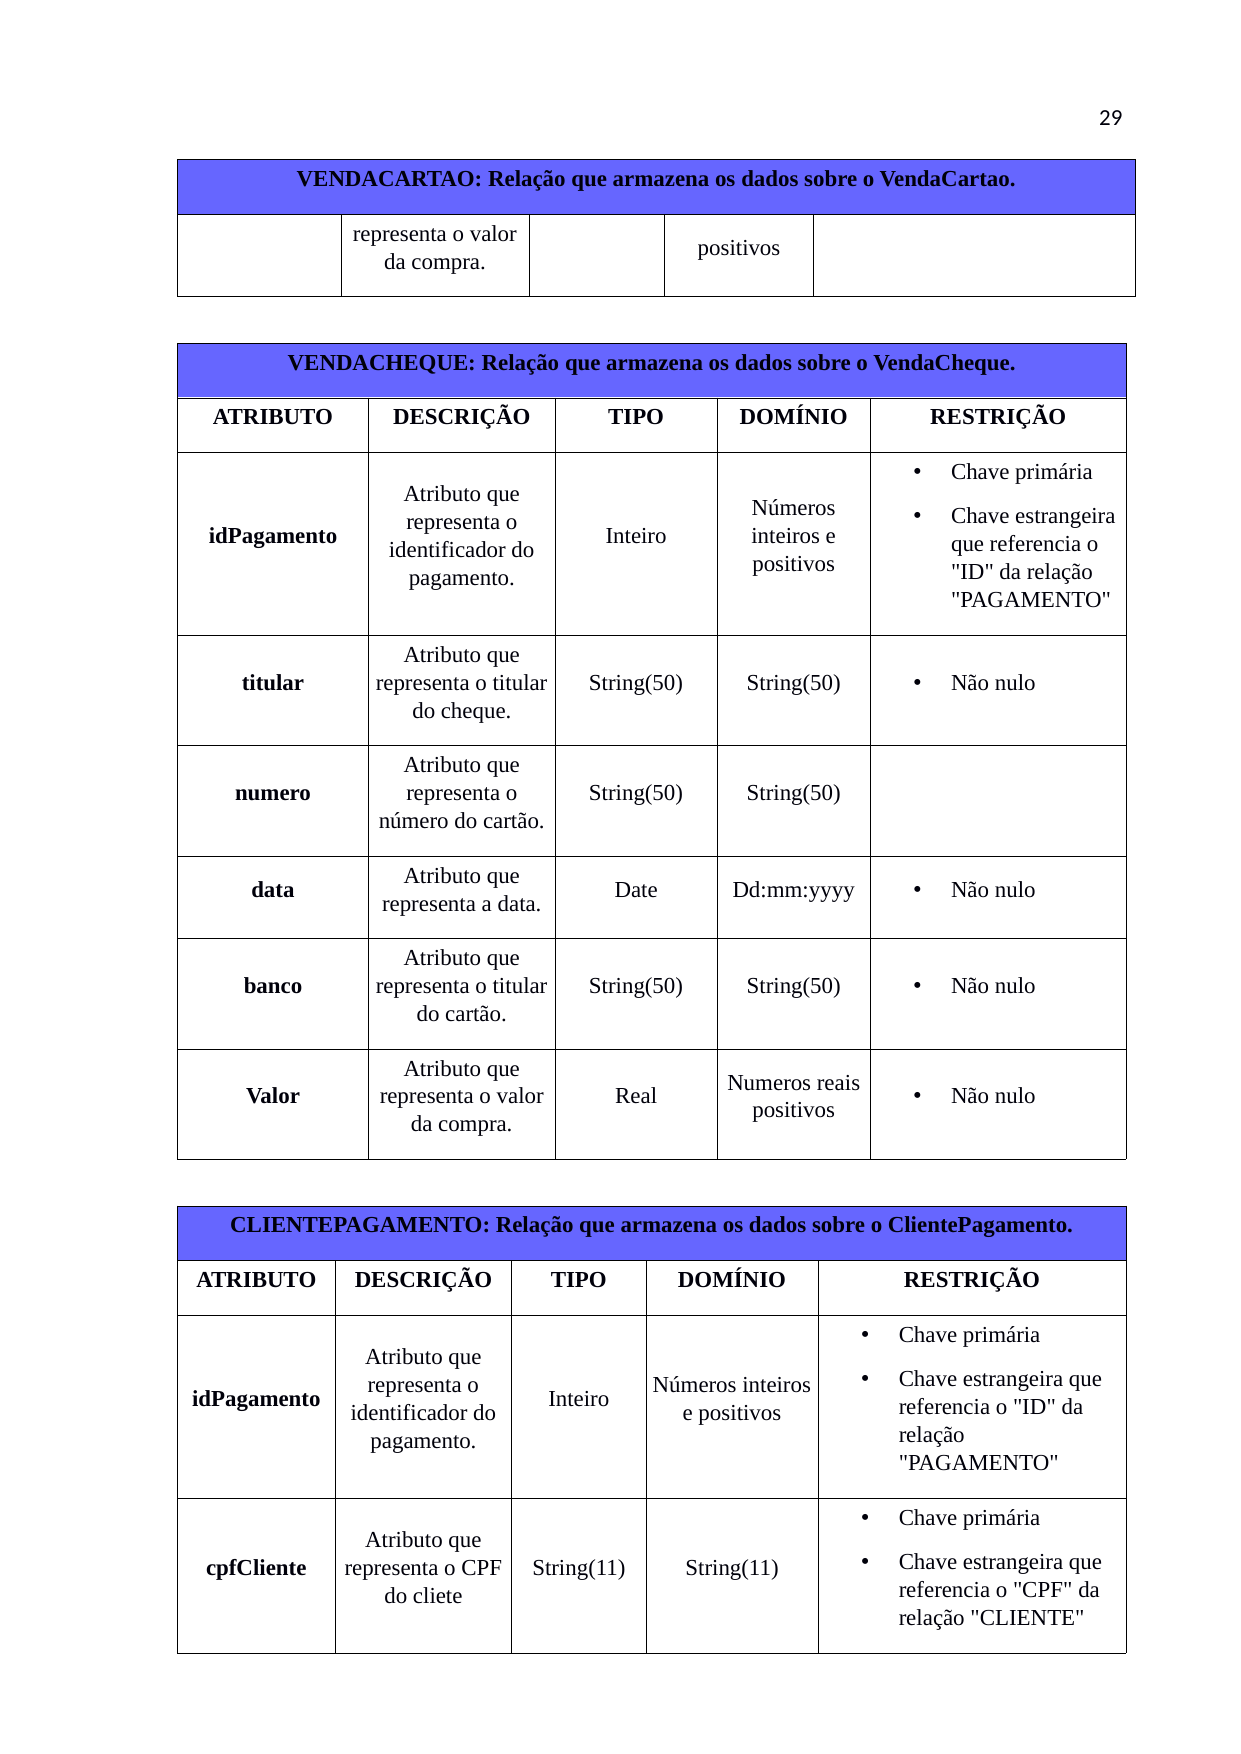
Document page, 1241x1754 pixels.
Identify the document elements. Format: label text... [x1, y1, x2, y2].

table_cell numero [178, 746, 368, 856]
table_cell String(50) [718, 939, 870, 1049]
table_cell String(50) [718, 746, 870, 856]
table_cell String(11) [647, 1499, 818, 1653]
table_cell Real [556, 1050, 717, 1159]
table_cell Date [556, 857, 717, 938]
table_cell Atributo que representa o identificador do pagamento. [336, 1316, 511, 1498]
table_cell RESTRIÇÃO [819, 1261, 1126, 1315]
table_cell positivos [665, 215, 813, 296]
table_cell ATRIBUTO [178, 1261, 335, 1315]
table_cell TIPO [556, 399, 717, 452]
table_cell Atributo que representa o valor da compra. [369, 1050, 555, 1159]
table_cell DOMÍNIO [718, 399, 870, 452]
table_cell idPagamento [178, 1316, 335, 1498]
table_cell data [178, 857, 368, 938]
table_cell DESCRIÇÃO [369, 399, 555, 452]
table_header VENDACHEQUE: Relação que armazena os dados sobre o VendaCheque. [178, 344, 1126, 397]
table_cell Inteiro [556, 453, 717, 635]
table_cell String(50) [718, 636, 870, 745]
table_cell Não nulo [871, 1050, 1126, 1159]
table_cell representa o valor da compra. [342, 215, 529, 296]
table_cell banco [178, 939, 368, 1049]
table_cell Atributo que representa o CPF do cliete [336, 1499, 511, 1653]
table_cell Atributo que representa o identificador do pagamento. [369, 453, 555, 635]
table_header CLIENTEPAGAMENTO: Relação que armazena os dados sobre o ClientePagamento. [178, 1207, 1126, 1260]
table_cell Atributo que representa o titular do cartão. [369, 939, 555, 1049]
table_cell Atributo que representa a data. [369, 857, 555, 938]
table_cell String(11) [512, 1499, 646, 1653]
table_cell Atributo que representa o número do cartão. [369, 746, 555, 856]
table_cell titular [178, 636, 368, 745]
table_cell Chave primária Chave estrangeira que referencia o "ID" da relação "PAGAMENTO" [819, 1316, 1126, 1498]
table_cell Chave primária Chave estrangeira que referencia o "CPF" da relação "CLIENTE" [819, 1499, 1126, 1653]
table_cell RESTRIÇÃO [871, 399, 1126, 452]
table_cell ATRIBUTO [178, 399, 368, 452]
table_cell Valor [178, 1050, 368, 1159]
table_cell [178, 215, 341, 296]
table_header VENDACARTAO: Relação que armazena os dados sobre o VendaCartao. [178, 160, 1135, 214]
table_cell Não nulo [871, 636, 1126, 745]
table_cell Não nulo [871, 857, 1126, 938]
table_cell Não nulo [871, 939, 1126, 1049]
table_cell idPagamento [178, 453, 368, 635]
table_cell String(50) [556, 939, 717, 1049]
table_cell TIPO [512, 1261, 646, 1315]
table_cell Numeros reais positivos [718, 1050, 870, 1159]
table_cell Inteiro [512, 1316, 646, 1498]
table_cell Atributo que representa o titular do cheque. [369, 636, 555, 745]
table_cell Chave primária Chave estrangeira que referencia o "ID" da relação "PAGAMENTO" [871, 453, 1126, 635]
table_cell [871, 746, 1126, 856]
table_cell Números inteiros e positivos [718, 453, 870, 635]
table_cell Números inteiros e positivos [647, 1316, 818, 1498]
table_cell String(50) [556, 746, 717, 856]
table_cell [530, 215, 664, 296]
table_cell [814, 215, 1135, 296]
table_cell cpfCliente [178, 1499, 335, 1653]
table_cell DOMÍNIO [647, 1261, 818, 1315]
table_cell Dd:mm:yyyy [718, 857, 870, 938]
table_cell DESCRIÇÃO [336, 1261, 511, 1315]
table_cell String(50) [556, 636, 717, 745]
